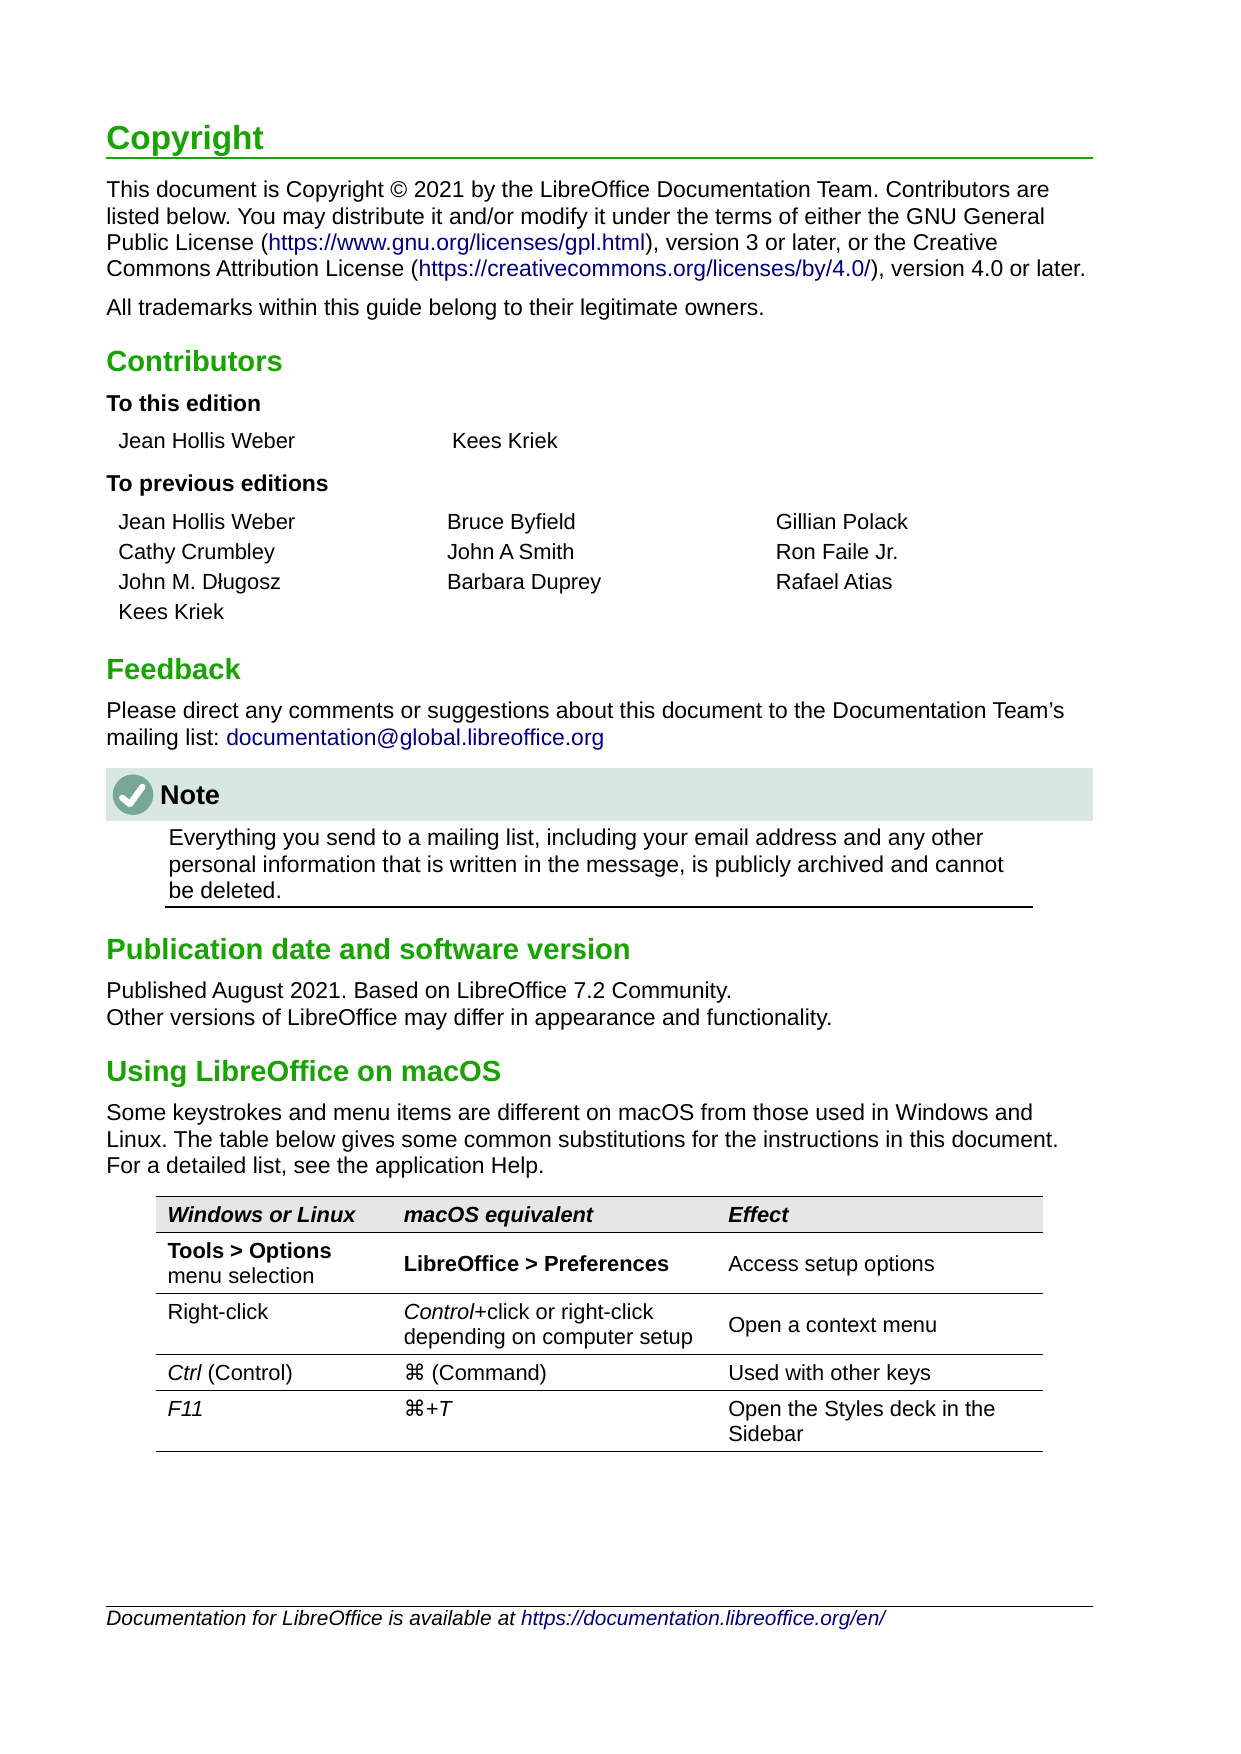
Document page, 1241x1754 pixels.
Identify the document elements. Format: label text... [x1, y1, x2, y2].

table_cell Used with other keys [716, 1355, 1043, 1390]
table_cell Rafael Atias [764, 569, 1093, 599]
table_header Kees Kriek [440, 429, 766, 458]
table_cell Cathy Crumbley [106, 539, 435, 569]
table_cell F11 [156, 1391, 392, 1451]
text This document is Copyright © 2021 by the LibreOffice Documentation Team. Contributors are listed below. You may distribute it and/or modify it under the terms of either the GNU General Public License (https://www.gnu.org/licenses/gpl.html), version 3 or later, or the Creative Commons Attribution License (https://creativecommons.org/licenses/by/4.0/), version 4.0 or later. [106, 176, 1093, 282]
table_cell Access setup options [716, 1233, 1043, 1293]
table_cell John A Smith [435, 539, 764, 569]
text To previous editions [106, 470, 1093, 496]
table_header Windows or Linux [156, 1197, 392, 1232]
table_header Jean Hollis Weber [106, 509, 435, 539]
table_cell John M. Długosz [106, 569, 435, 599]
subtitle Using LibreOffice on macOS [106, 1054, 1093, 1087]
text All trademarks within this guide belong to their legitimate owners. [106, 294, 1093, 321]
text Some keystrokes and menu items are different on macOS from those used in Windows and Linux. The table below gives some common substitutions for the instructions in this document. For a detailed list, see the application Help. [106, 1099, 1093, 1178]
subtitle Note [106, 768, 1093, 821]
table_cell LibreOffice > Preferences [392, 1233, 716, 1293]
subtitle Feedback [106, 652, 1093, 686]
table_header Gillian Polack [764, 509, 1093, 539]
table_header Jean Hollis Weber [106, 429, 440, 458]
text To this edition [106, 389, 1093, 416]
table_cell [764, 599, 1093, 628]
table_cell Kees Kriek [106, 599, 435, 628]
table_header [766, 429, 1093, 458]
subtitle Copyright [106, 118, 1093, 157]
table_cell ⌘+T [392, 1391, 716, 1451]
table_header Effect [716, 1197, 1043, 1232]
subtitle Publication date and software version [106, 932, 1093, 966]
table_cell ⌘ (Command) [392, 1355, 716, 1390]
table_cell Open the Styles deck in the Sidebar [716, 1391, 1043, 1451]
table_cell Ron Faile Jr. [764, 539, 1093, 569]
text Please direct any comments or suggestions about this document to the Documentation Team’s mailing list: documentation@global.libreoffice.org [106, 697, 1093, 750]
table_cell Barbara Duprey [435, 569, 764, 599]
table_cell [435, 599, 764, 628]
text Published August 2021. Based on LibreOffice 7.2 Community. Other versions of LibreOffice may differ in appearance and functionality. [106, 977, 1093, 1030]
table_header Bruce Byfield [435, 509, 764, 539]
table_cell Control+click or right-click depending on computer setup [392, 1294, 716, 1354]
table_cell Right-click [156, 1294, 392, 1354]
table_cell Ctrl (Control) [156, 1355, 392, 1390]
text Everything you send to a mailing list, including your email address and any other personal information that is written in the message, is publicly archived and cannot be deleted. [165, 821, 1033, 906]
subtitle Contributors [106, 344, 1093, 378]
table_cell Tools > Options menu selection [156, 1233, 392, 1293]
table_cell Open a context menu [716, 1294, 1043, 1354]
table_header macOS equivalent [392, 1197, 716, 1232]
